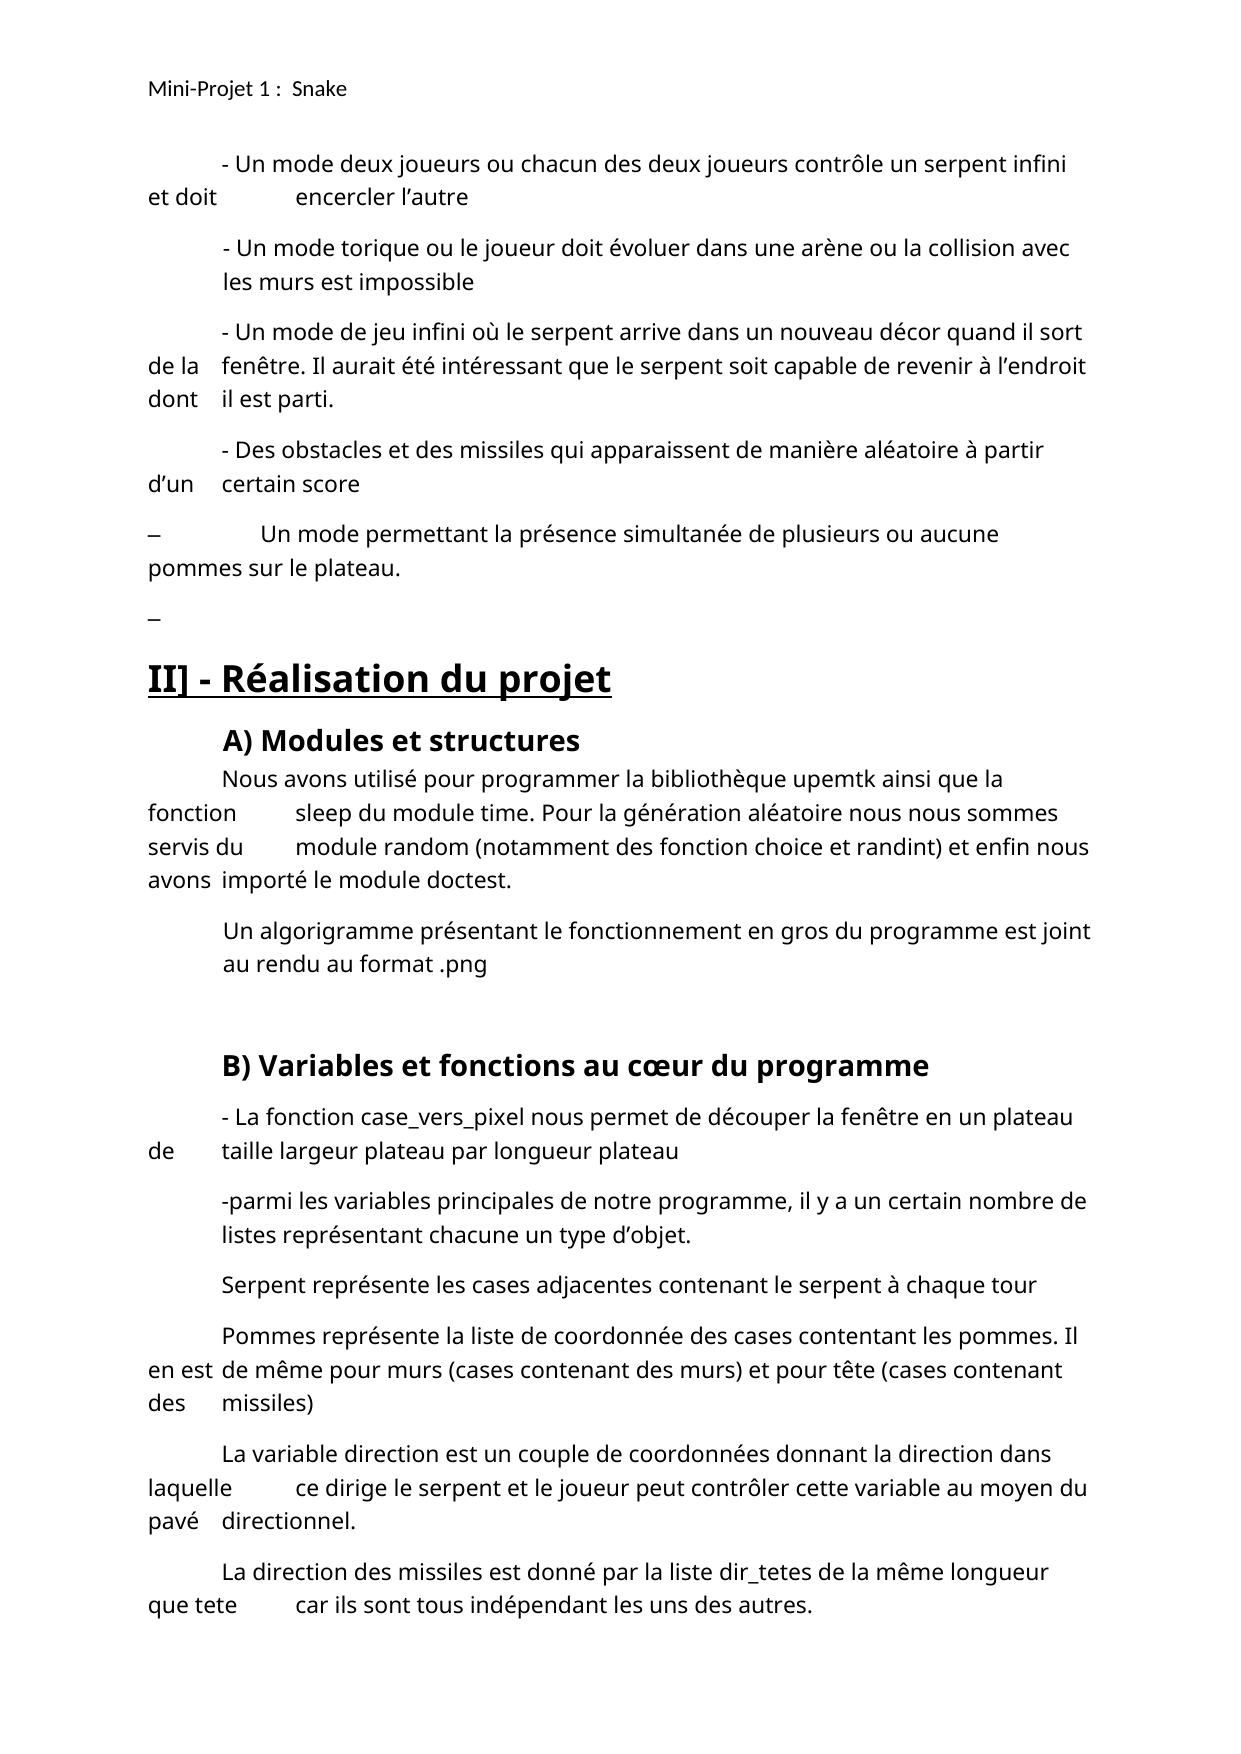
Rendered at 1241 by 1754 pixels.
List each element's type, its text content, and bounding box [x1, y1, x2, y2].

list Un mode permettant la présence simultanée de plusieurs ou aucune pommes sur le plateau. [148, 518, 1093, 583]
list - Des obstacles et des missiles qui apparaissent de manière aléatoire à partir d’un certain score [148, 434, 1093, 499]
list - Un mode torique ou le joueur doit évoluer dans une arène ou la collision avec les murs est impossible [223, 232, 1093, 297]
text -parmi les variables principales de notre programme, il y a un certain nombre de listes représentant chacune un type d’objet. [148, 1185, 1093, 1250]
text La direction des missiles est donné par la liste dir_tetes de la même longueur que tete car ils sont tous indépendant les uns des autres. [148, 1556, 1093, 1621]
text - La fonction case_vers_pixel nous permet de découper la fenêtre en un plateau de taille largeur plateau par longueur plateau [148, 1101, 1093, 1166]
list Nous avons utilisé pour programmer la bibliothèque upemtk ainsi que la fonction sleep du module time. Pour la génération aléatoire nous nous sommes servis du module random (notamment des fonction choice et randint) et enfin nous avons importé le module doctest. [148, 763, 1093, 896]
list Un algorigramme présentant le fonctionnement en gros du programme est joint au rendu au format .png [223, 915, 1093, 980]
list - Un mode deux joueurs ou chacun des deux joueurs contrôle un serpent infini et doit encercler l’autre [148, 148, 1093, 213]
text II] - Réalisation du projet [148, 653, 1093, 704]
text Serpent représente les cases adjacentes contenant le serpent à chaque tour [148, 1269, 1093, 1301]
text Pommes représente la liste de coordonnée des cases contentant les pommes. Il en est de même pour murs (cases contenant des murs) et pour tête (cases contenant des missiles) [148, 1320, 1093, 1418]
subtitle A) Modules et structures [223, 720, 1093, 760]
text B) Variables et fonctions au cœur du programme [148, 1046, 1093, 1085]
text La variable direction est un couple de coordonnées donnant la direction dans laquelle ce dirige le serpent et le joueur peut contrôler cette variable au moyen du pavé directionnel. [148, 1438, 1093, 1536]
list - Un mode de jeu infini où le serpent arrive dans un nouveau décor quand il sort de la fenêtre. Il aurait été intéressant que le serpent soit capable de revenir à l’endroit dont il est parti. [148, 316, 1093, 415]
